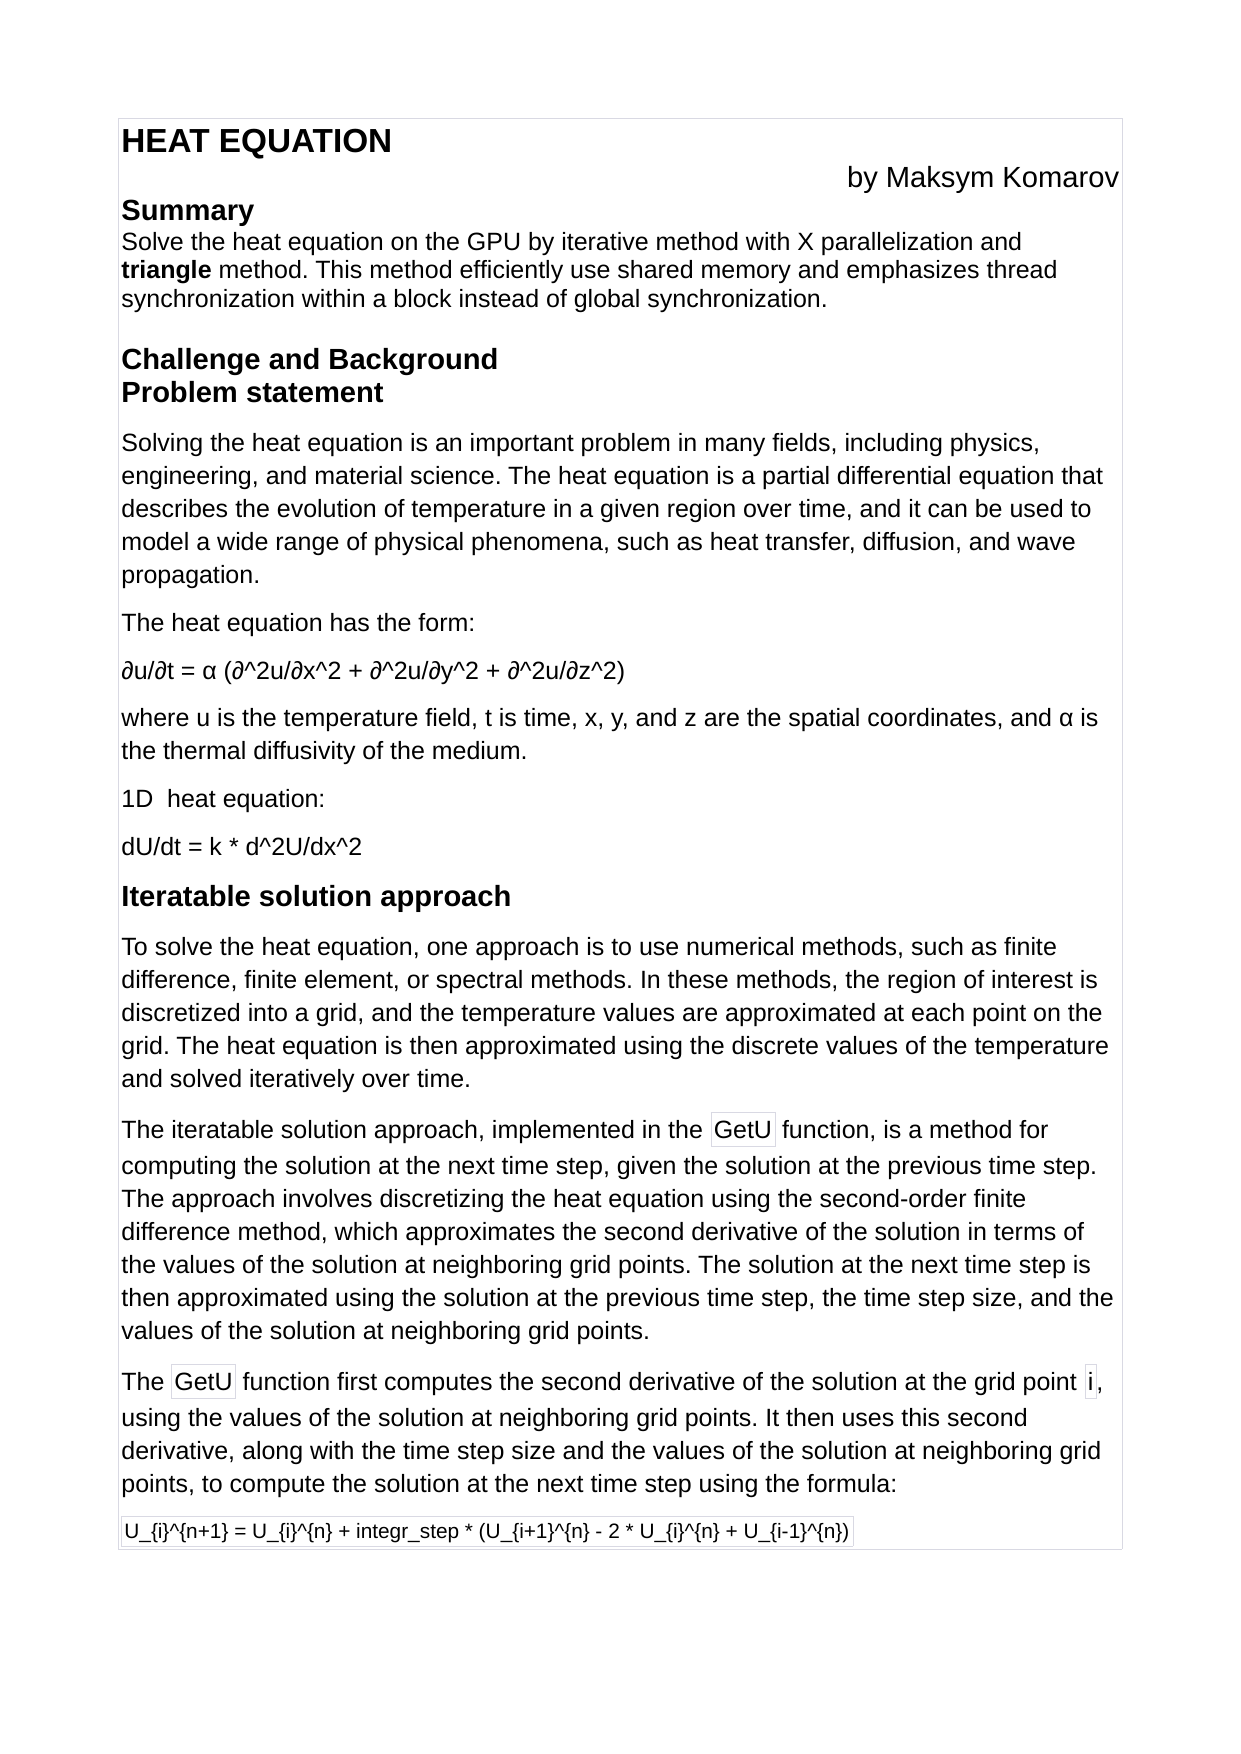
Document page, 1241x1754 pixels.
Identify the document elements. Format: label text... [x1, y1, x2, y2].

text Iteratable solution approach [119, 876, 1122, 913]
text Problem statement [119, 372, 1122, 409]
text U_{i}^{n+1} = U_{i}^{n} + integr_step * (U_{i+1}^{n} - 2 * U_{i}^{n} + U_{i-1}^{n}) [119, 1513, 1122, 1549]
text The heat equation has the form: [119, 605, 1122, 637]
text by Maksym Komarov [119, 157, 1122, 190]
text Solve the heat equation on the GPU by iterative method with X parallelization and triangle method. This method efficiently use shared memory and emphasizes thread synchronization within a block instead of global synchronization. [119, 224, 1122, 313]
text To solve the heat equation, one approach is to use numerical methods, such as finite difference, finite element, or spectral methods. In these methods, the region of interest is discretized into a grid, and the temperature values are approximated at each point on the grid. The heat equation is then approximated using the discrete values of the temperature and solved iteratively over time. [119, 929, 1122, 1093]
text where u is the temperature field, t is time, x, y, and z are the spatial coordinates, and α is the thermal diffusivity of the medium. [119, 700, 1122, 765]
text HEAT EQUATION [119, 119, 1122, 157]
text The iteratable solution approach, implemented in the GetU function, is a method for computing the solution at the next time step, given the solution at the previous time step. The approach involves discretizing the heat equation using the second-order finite difference method, which approximates the second derivative of the solution in terms of the values of the solution at neighboring grid points. The solution at the next time step is then approximated using the solution at the previous time step, the time step size, and the values of the solution at neighboring grid points. [119, 1109, 1122, 1345]
text 1D heat equation: [119, 781, 1122, 813]
text dU/dt = k * d^2U/dx^2 [119, 828, 1122, 860]
text ∂u/∂t = α (∂^2u/∂x^2 + ∂^2u/∂y^2 + ∂^2u/∂z^2) [119, 653, 1122, 684]
text Summary [119, 190, 1122, 224]
text Solving the heat equation is an important problem in many fields, including physics, engineering, and material science. The heat equation is a partial differential equation that describes the evolution of temperature in a given region over time, and it can be used to model a wide range of physical phenomena, such as heat transfer, diffusion, and wave propagation. [119, 425, 1122, 589]
text Challenge and Background [119, 339, 1122, 372]
text The GetU function first computes the second derivative of the solution at the grid point i, using the values of the solution at neighboring grid points. It then uses this second derivative, along with the time step size and the values of the solution at neighboring grid points, to compute the solution at the next time step using the formula: [119, 1361, 1122, 1497]
